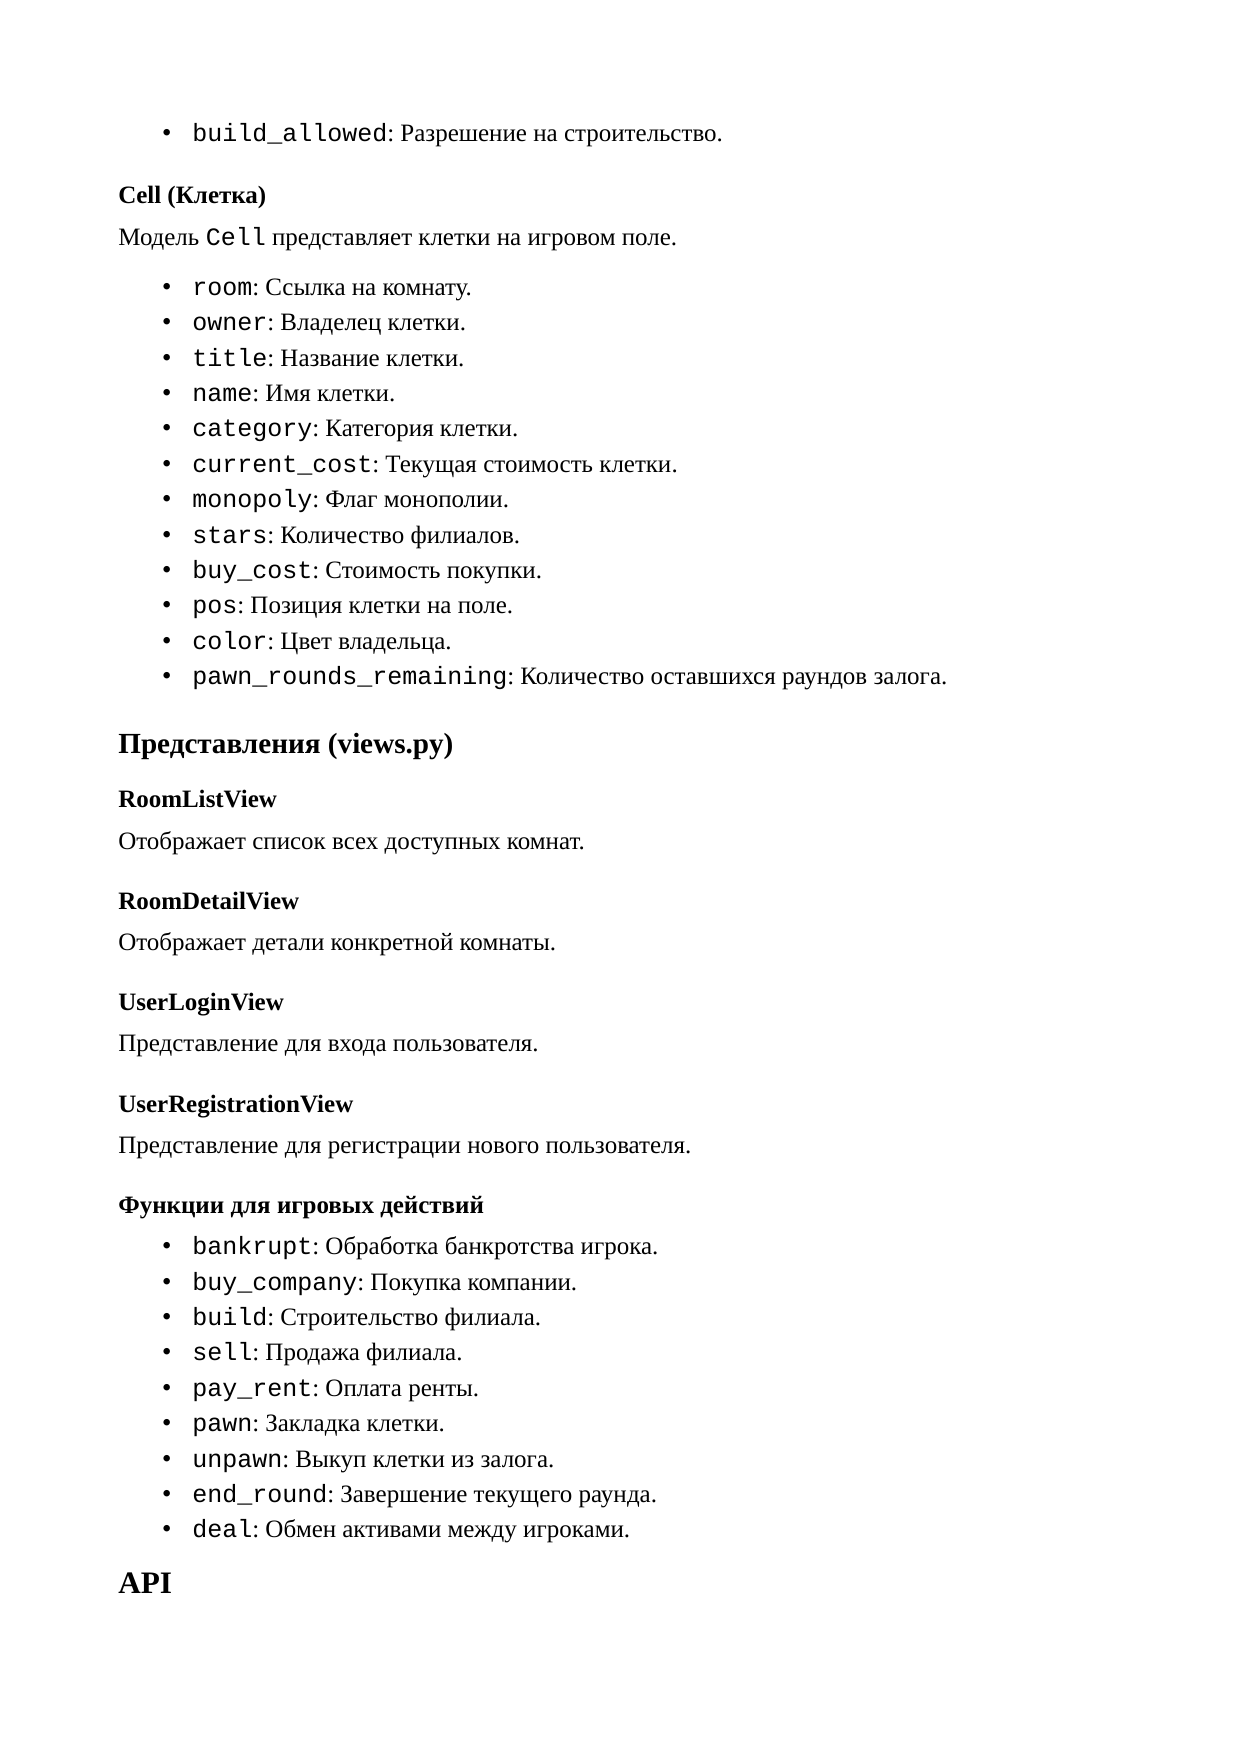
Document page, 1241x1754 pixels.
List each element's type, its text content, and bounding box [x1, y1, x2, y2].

list pos: Позиция клетки на поле. [162, 591, 1122, 621]
text API [118, 1564, 1122, 1601]
text Отображает детали конкретной комнаты. [118, 927, 1122, 956]
list unpawn: Выкуп клетки из залога. [162, 1444, 1122, 1474]
list name: Имя клетки. [162, 378, 1122, 409]
list bankrupt: Обработка банкротства игрока. [162, 1231, 1122, 1262]
subtitle Представления (views.py) [118, 726, 1122, 759]
subtitle RoomListView [118, 784, 1122, 813]
text Отображает список всех доступных комнат. [118, 826, 1122, 854]
list current_cost: Текущая стоимость клетки. [162, 449, 1122, 480]
list stars: Количество филиалов. [162, 520, 1122, 551]
list category: Категория клетки. [162, 413, 1122, 444]
list sell: Продажа филиала. [162, 1337, 1122, 1368]
list build: Строительство филиала. [162, 1302, 1122, 1333]
list owner: Владелец клетки. [162, 307, 1122, 338]
subtitle Cell (Клетка) [118, 181, 1122, 209]
list pay_rent: Оплата ренты. [162, 1373, 1122, 1404]
list deal: Обмен активами между игроками. [162, 1514, 1122, 1545]
subtitle UserRegistrationView [118, 1089, 1122, 1117]
text Модель Cell представляет клетки на игровом поле. [118, 222, 1122, 253]
list end_round: Завершение текущего раунда. [162, 1479, 1122, 1510]
subtitle UserLoginView [118, 987, 1122, 1016]
subtitle Функции для игровых действий [118, 1190, 1122, 1219]
list buy_company: Покупка компании. [162, 1267, 1122, 1297]
text Представление для регистрации нового пользователя. [118, 1130, 1122, 1159]
list room: Ссылка на комнату. [162, 272, 1122, 303]
list buy_cost: Стоимость покупки. [162, 555, 1122, 586]
list pawn: Закладка клетки. [162, 1408, 1122, 1439]
list build_allowed: Разрешение на строительство. [162, 118, 1122, 149]
text Представление для входа пользователя. [118, 1028, 1122, 1057]
list title: Название клетки. [162, 343, 1122, 373]
subtitle RoomDetailView [118, 886, 1122, 915]
list color: Цвет владельца. [162, 626, 1122, 657]
list pawn_rounds_remaining: Количество оставшихся раундов залога. [162, 661, 1122, 692]
list monopoly: Флаг монополии. [162, 484, 1122, 515]
